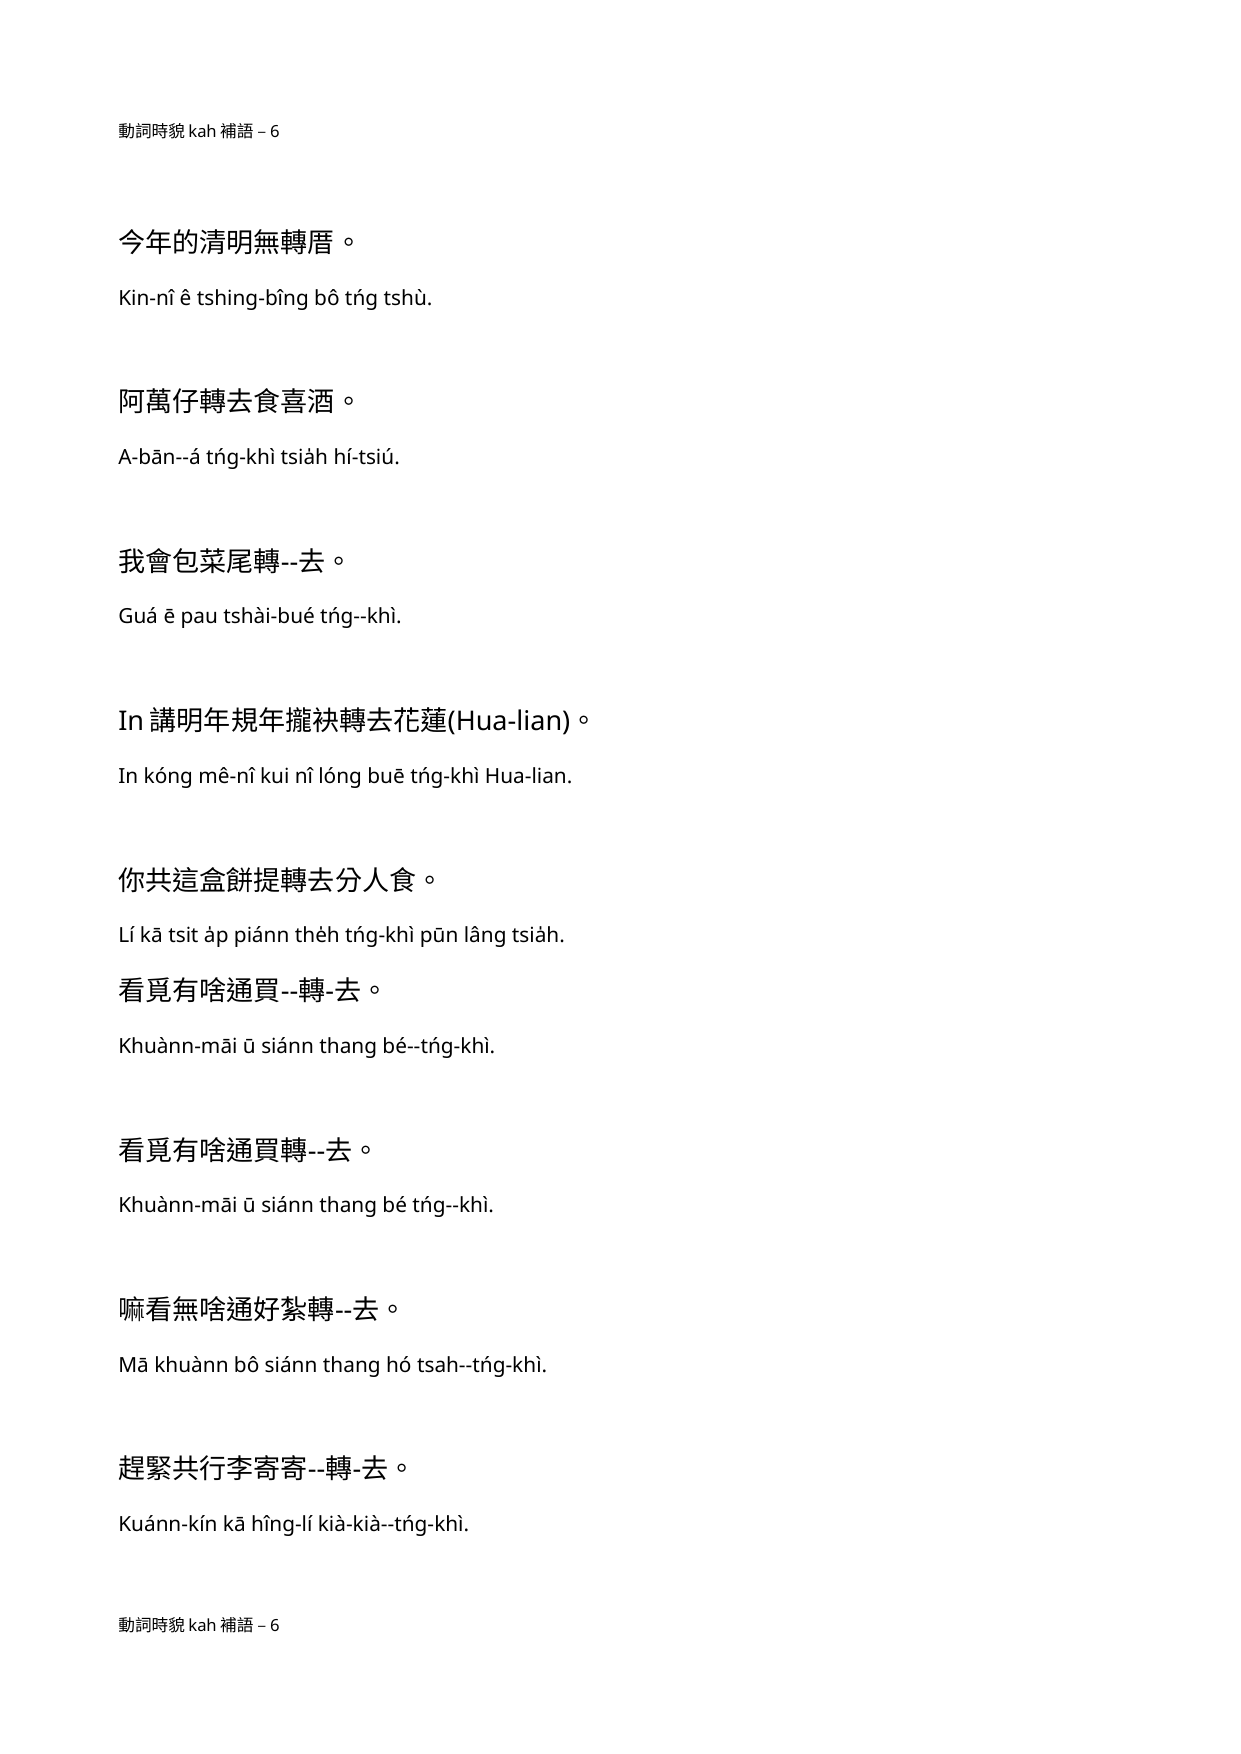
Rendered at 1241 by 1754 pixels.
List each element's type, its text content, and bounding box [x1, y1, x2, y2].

text Mā khuànn bô siánn thang hó tsah--tńg-khì. [118, 1350, 1122, 1378]
text 趕緊共行李寄寄--轉-去。 [118, 1447, 1122, 1487]
text 看覓有啥通買轉--去。 [118, 1128, 1122, 1168]
text Khuànn-māi ū siánn thang bé--tńg-khì. [118, 1031, 1122, 1059]
text Khuànn-māi ū siánn thang bé tńg--khì. [118, 1190, 1122, 1219]
text In kóng mê-nî kui nî lóng buē tńg-khì Hua-lian. [118, 761, 1122, 789]
text Kin-nî ê tshing-bîng bô tńg tshù. [118, 283, 1122, 311]
text A-bān--á tńg-khì tsia̍h hí-tsiú. [118, 442, 1122, 470]
text 阿萬仔轉去食喜酒。 [118, 380, 1122, 419]
text 看覓有啥通買--轉-去。 [118, 969, 1122, 1008]
text Guá ē pau tshài-bué tńg--khì. [118, 601, 1122, 630]
text 今年的清明無轉厝。 [118, 221, 1122, 260]
text Lí kā tsit a̍p piánn the̍h tńg-khì pūn lâng tsia̍h. [118, 920, 1122, 949]
text 嘛看無啥通好紮轉--去。 [118, 1288, 1122, 1327]
text 我會包菜尾轉--去。 [118, 540, 1122, 579]
text 你共這盒餅提轉去分人食。 [118, 859, 1122, 898]
text Kuánn-kín kā hîng-lí kià-kià--tńg-khì. [118, 1509, 1122, 1538]
text In講明年規年攏袂轉去花蓮(Hua-lian)。 [118, 699, 1122, 738]
